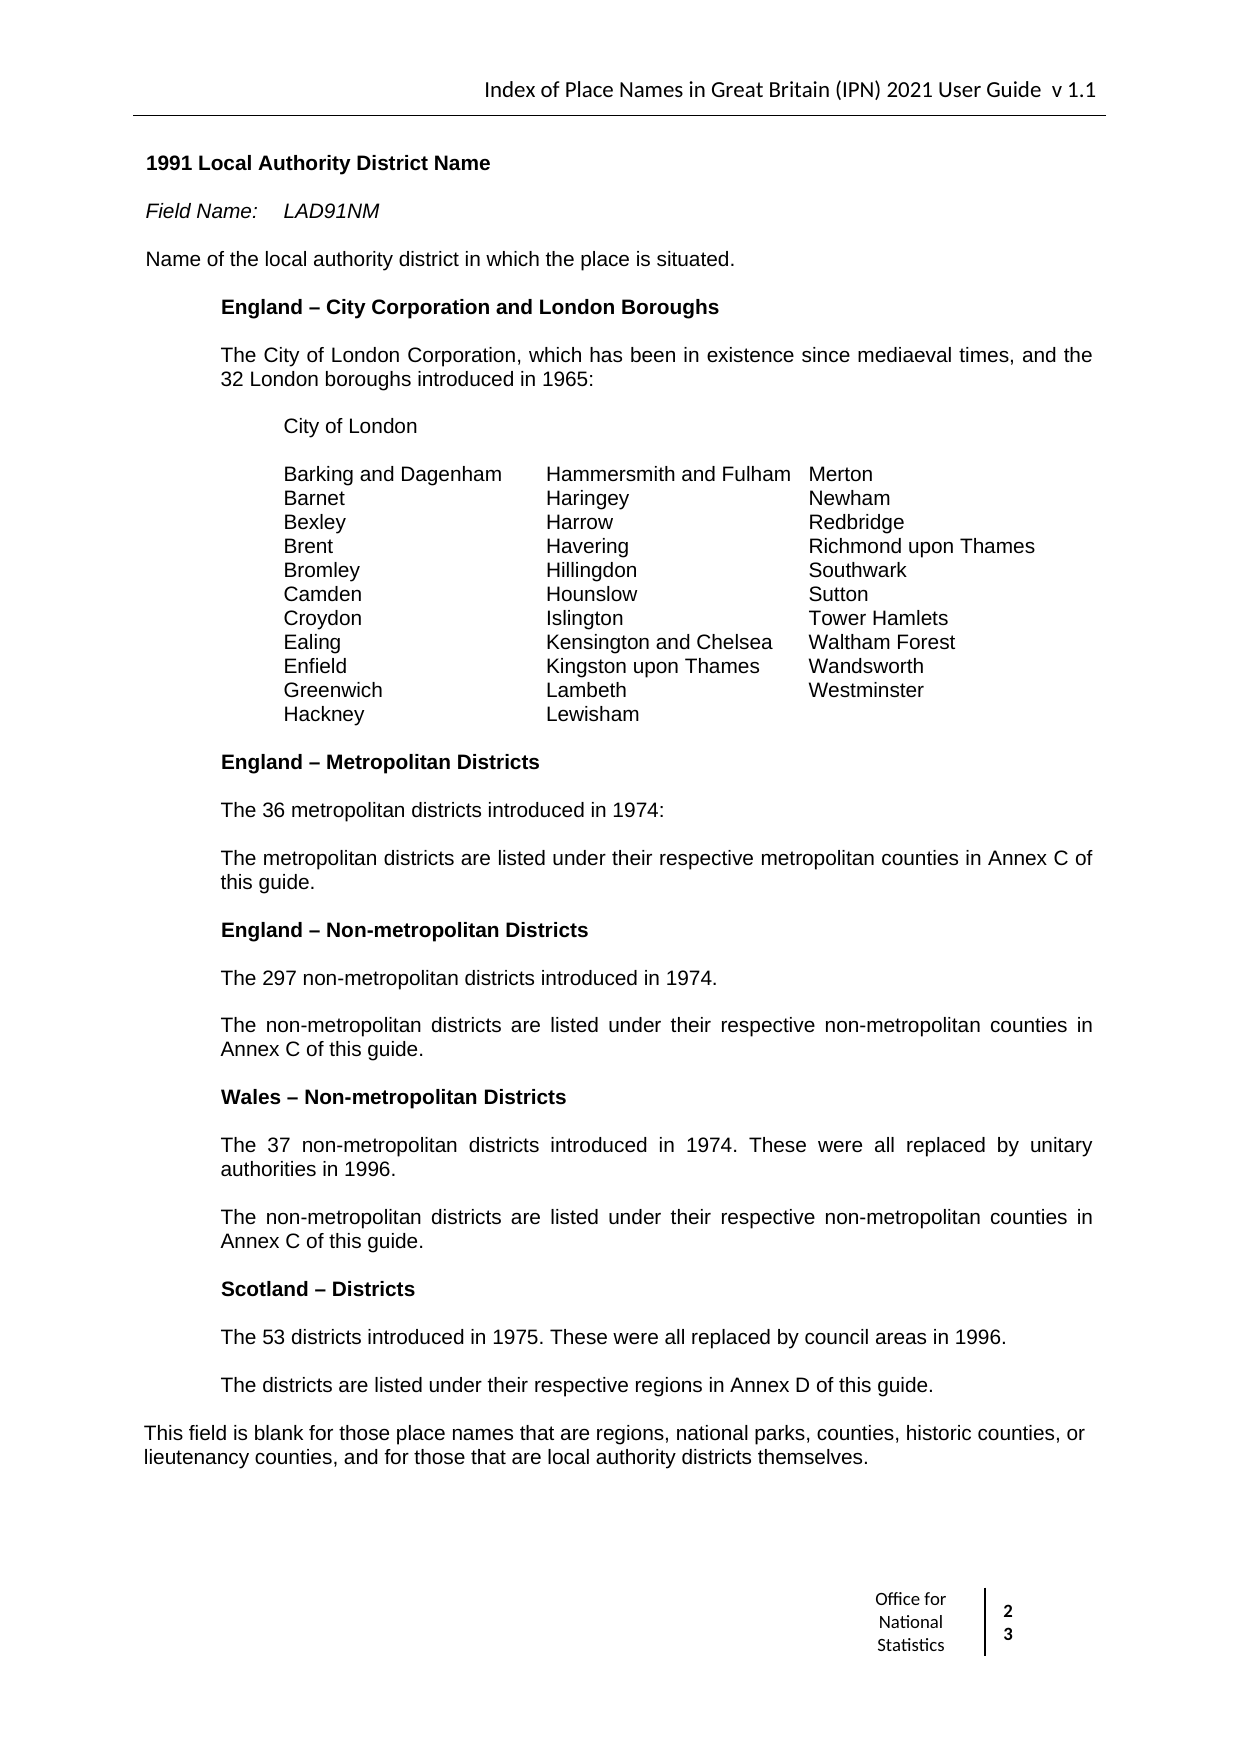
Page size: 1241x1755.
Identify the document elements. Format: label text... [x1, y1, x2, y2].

text This field is blank for those place names that are regions, national parks, counties, historic counties, or lieutenancy counties, and for those that are local authority districts themselves. [144, 1421, 1094, 1468]
text Camden Hounslow Sutton [220, 582, 1094, 606]
text The 37 non-metropolitan districts introduced in 1974. These were all replaced by unitary authorities in 1996. [220, 1133, 1094, 1181]
text Croydon Islington Tower Hamlets [220, 606, 1094, 630]
subtitle England – Metropolitan Districts [221, 750, 686, 774]
text Greenwich Lambeth Westminster [220, 678, 1094, 702]
text Bexley Harrow Redbridge [220, 510, 1094, 534]
text The City of London Corporation, which has been in existence since mediaeval times, and the 32 London boroughs introduced in 1965: [220, 342, 1094, 390]
text The non-metropolitan districts are listed under their respective non-metropolitan counties in Annex C of this guide. [220, 1013, 1094, 1061]
text Barnet Haringey Newham [220, 486, 1094, 510]
text The districts are listed under their respective regions in Annex D of this guide. [220, 1373, 1094, 1397]
text The 36 metropolitan districts introduced in 1974: [220, 798, 1094, 822]
subtitle England – City Corporation and London Boroughs [221, 294, 902, 318]
text Barking and Dagenham Hammersmith and Fulham Merton [220, 462, 1094, 486]
subtitle 1991 Local Authority District Name [146, 151, 1106, 175]
text Hackney Lewisham [220, 702, 1094, 726]
subtitle Wales – Non-metropolitan Districts [221, 1085, 682, 1109]
text Enfield Kingston upon Thames Wandsworth [220, 654, 1094, 678]
subtitle England – Non-metropolitan Districts [221, 917, 682, 941]
text The 297 non-metropolitan districts introduced in 1974. [220, 965, 1094, 989]
text Brent Havering Richmond upon Thames [220, 534, 1094, 558]
text The 53 districts introduced in 1975. These were all replaced by council areas in 1996. [220, 1325, 1094, 1349]
text Ealing Kensington and Chelsea Waltham Forest [220, 630, 1094, 654]
text The non-metropolitan districts are listed under their respective non-metropolitan counties in Annex C of this guide. [220, 1205, 1094, 1253]
text Bromley Hillingdon Southwark [220, 558, 1094, 582]
text Name of the local authority district in which the place is situated. [145, 247, 1106, 271]
text City of London [220, 414, 1094, 438]
text Field Name: LAD91NM [145, 199, 1106, 223]
subtitle Scotland – Districts [221, 1277, 668, 1301]
text The metropolitan districts are listed under their respective metropolitan counties in Annex C of this guide. [220, 846, 1094, 893]
